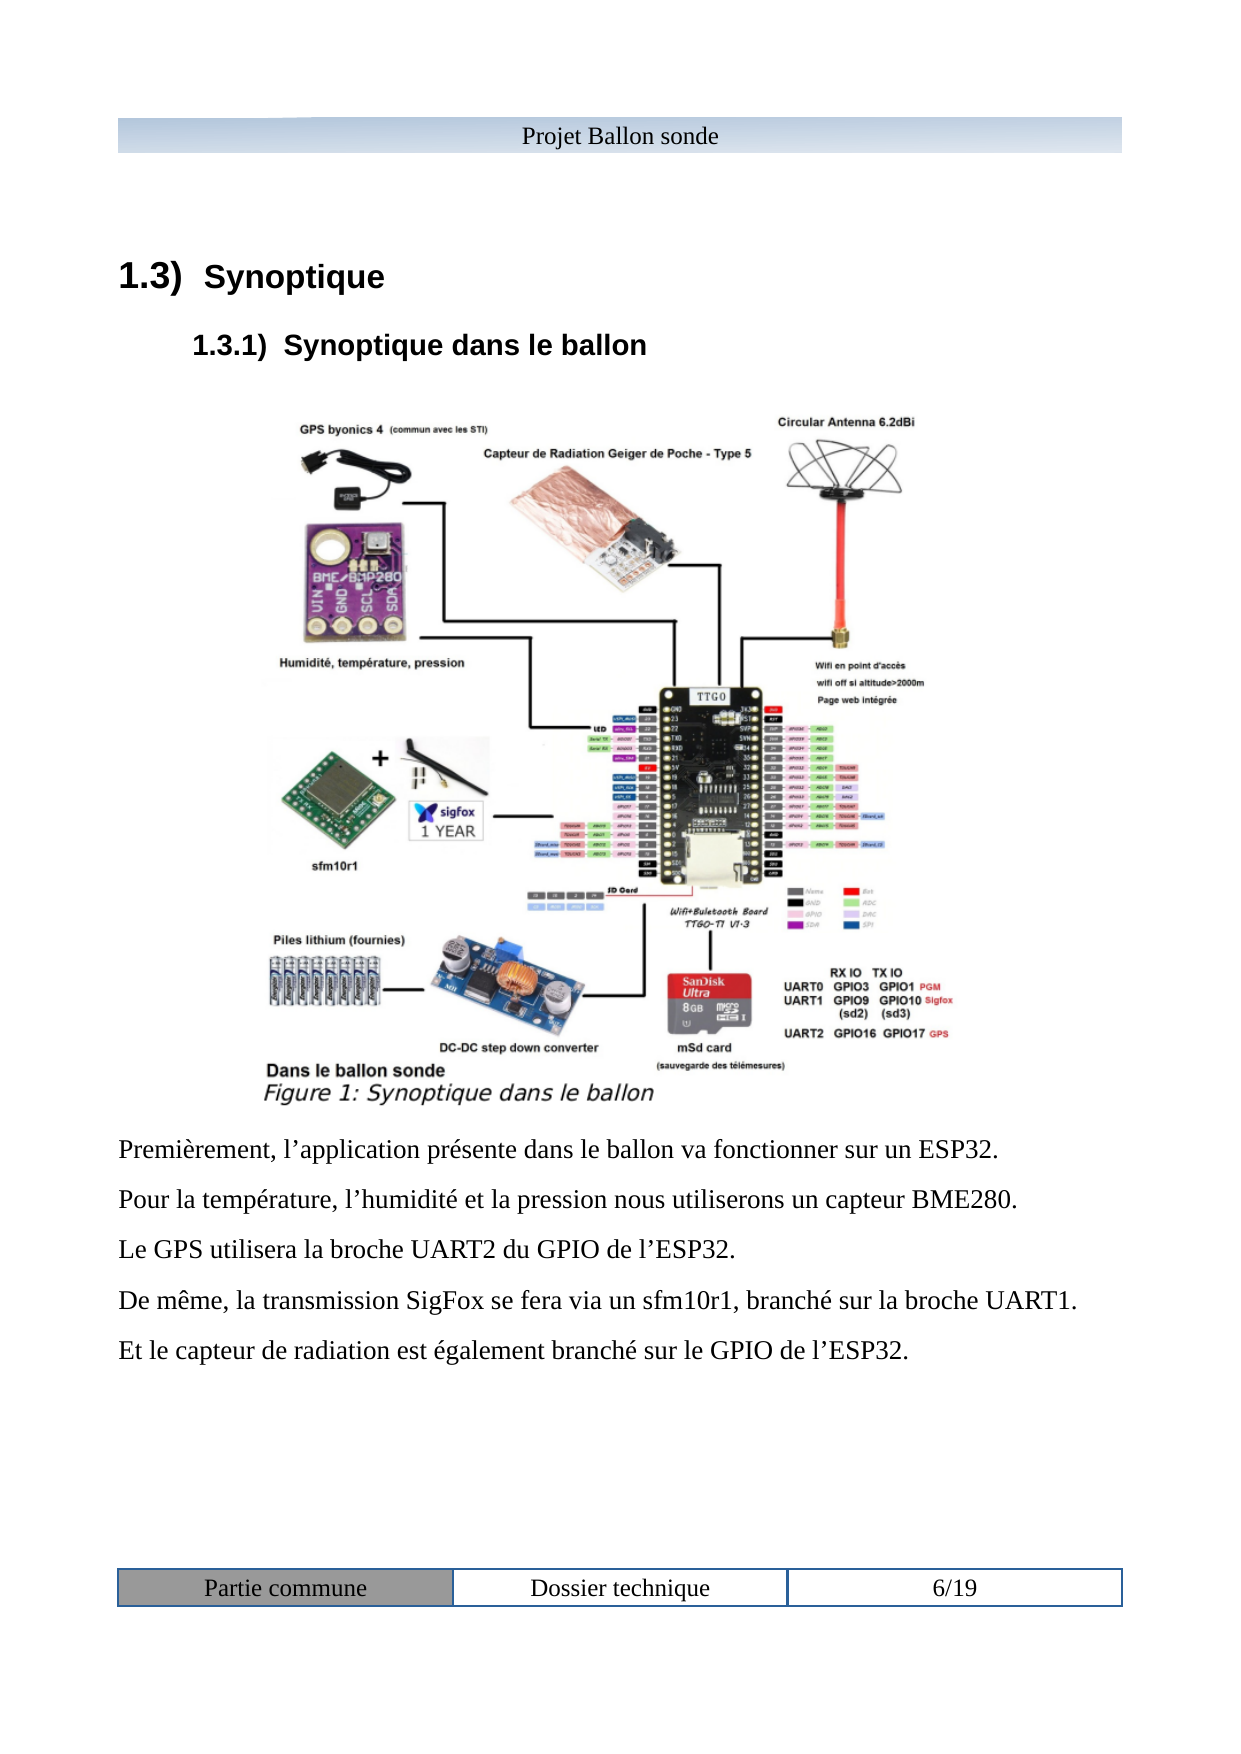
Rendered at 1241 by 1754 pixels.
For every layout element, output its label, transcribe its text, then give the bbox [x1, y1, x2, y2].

text Et le capteur de radiation est également branché sur le GPIO de l’ESP32. [118, 1334, 1122, 1365]
subtitle 1.3) Synoptique [118, 253, 1122, 296]
text Pour la température, l’humidité et la pression nous utiliserons un capteur BME280. [118, 1183, 1122, 1214]
text Le GPS utilisera la broche UART2 du GPIO de l’ESP32. [118, 1233, 1122, 1265]
picture [246, 403, 994, 1111]
text De même, la transmission SigFox se fera via un sfm10r1, branché sur la broche UART1. [118, 1284, 1122, 1315]
subtitle 1.3.1) Synoptique dans le ballon [118, 323, 1122, 362]
text Premièrement, l’application présente dans le ballon va fonctionner sur un ESP32. [118, 1133, 1122, 1164]
